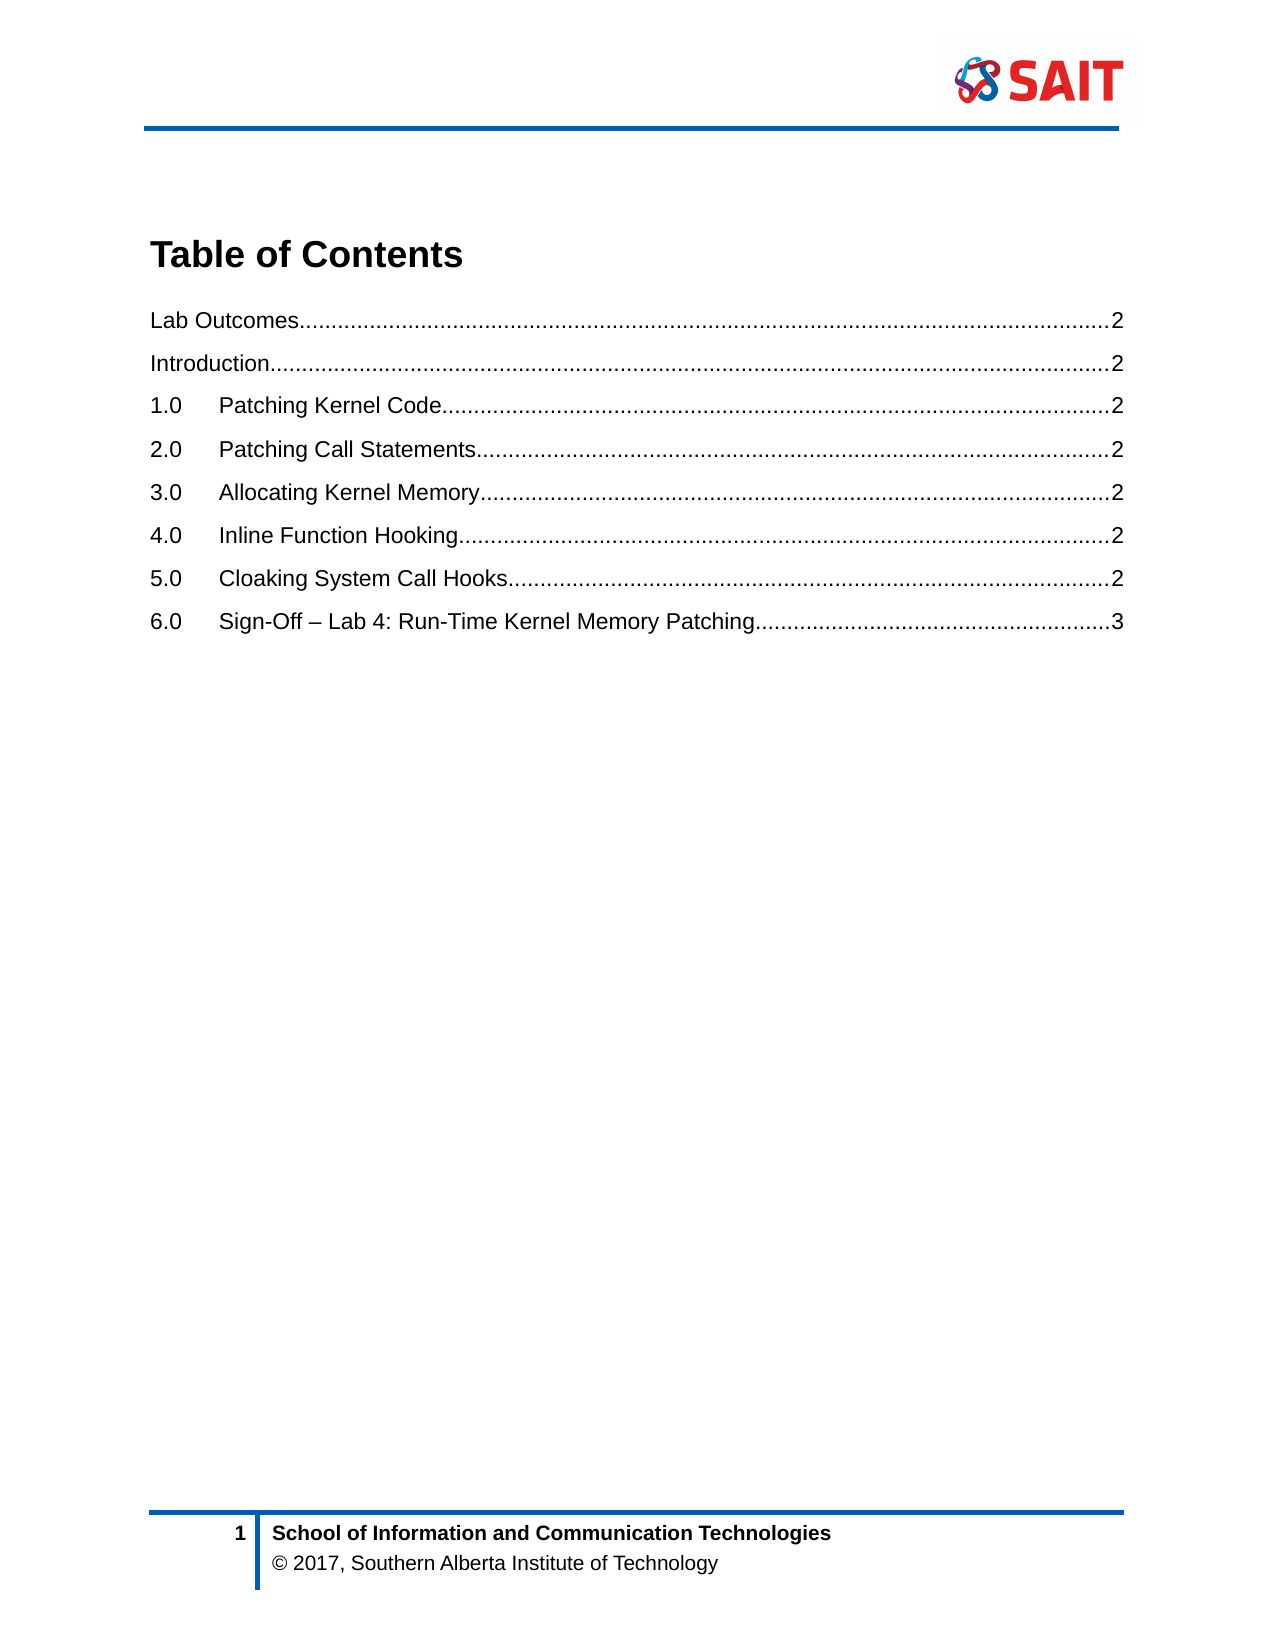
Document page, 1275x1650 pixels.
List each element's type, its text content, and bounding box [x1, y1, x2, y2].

text 3.0 Allocating Kernel Memory 2 [150, 478, 1125, 505]
text 6.0 Sign-Off – Lab 4: Run-Time Kernel Memory Patching 3 [150, 608, 1125, 634]
text 5.0 Cloaking System Call Hooks 2 [150, 564, 1125, 591]
text Introduction 2 [150, 350, 1125, 376]
text Lab Outcomes 2 [150, 307, 1125, 333]
picture [935, 37, 1143, 123]
subtitle Table of Contents [150, 232, 1125, 276]
text 4.0 Inline Function Hooking 2 [150, 522, 1125, 548]
text 2.0 Patching Call Statements 2 [150, 436, 1125, 462]
text 1.0 Patching Kernel Code 2 [150, 392, 1125, 419]
